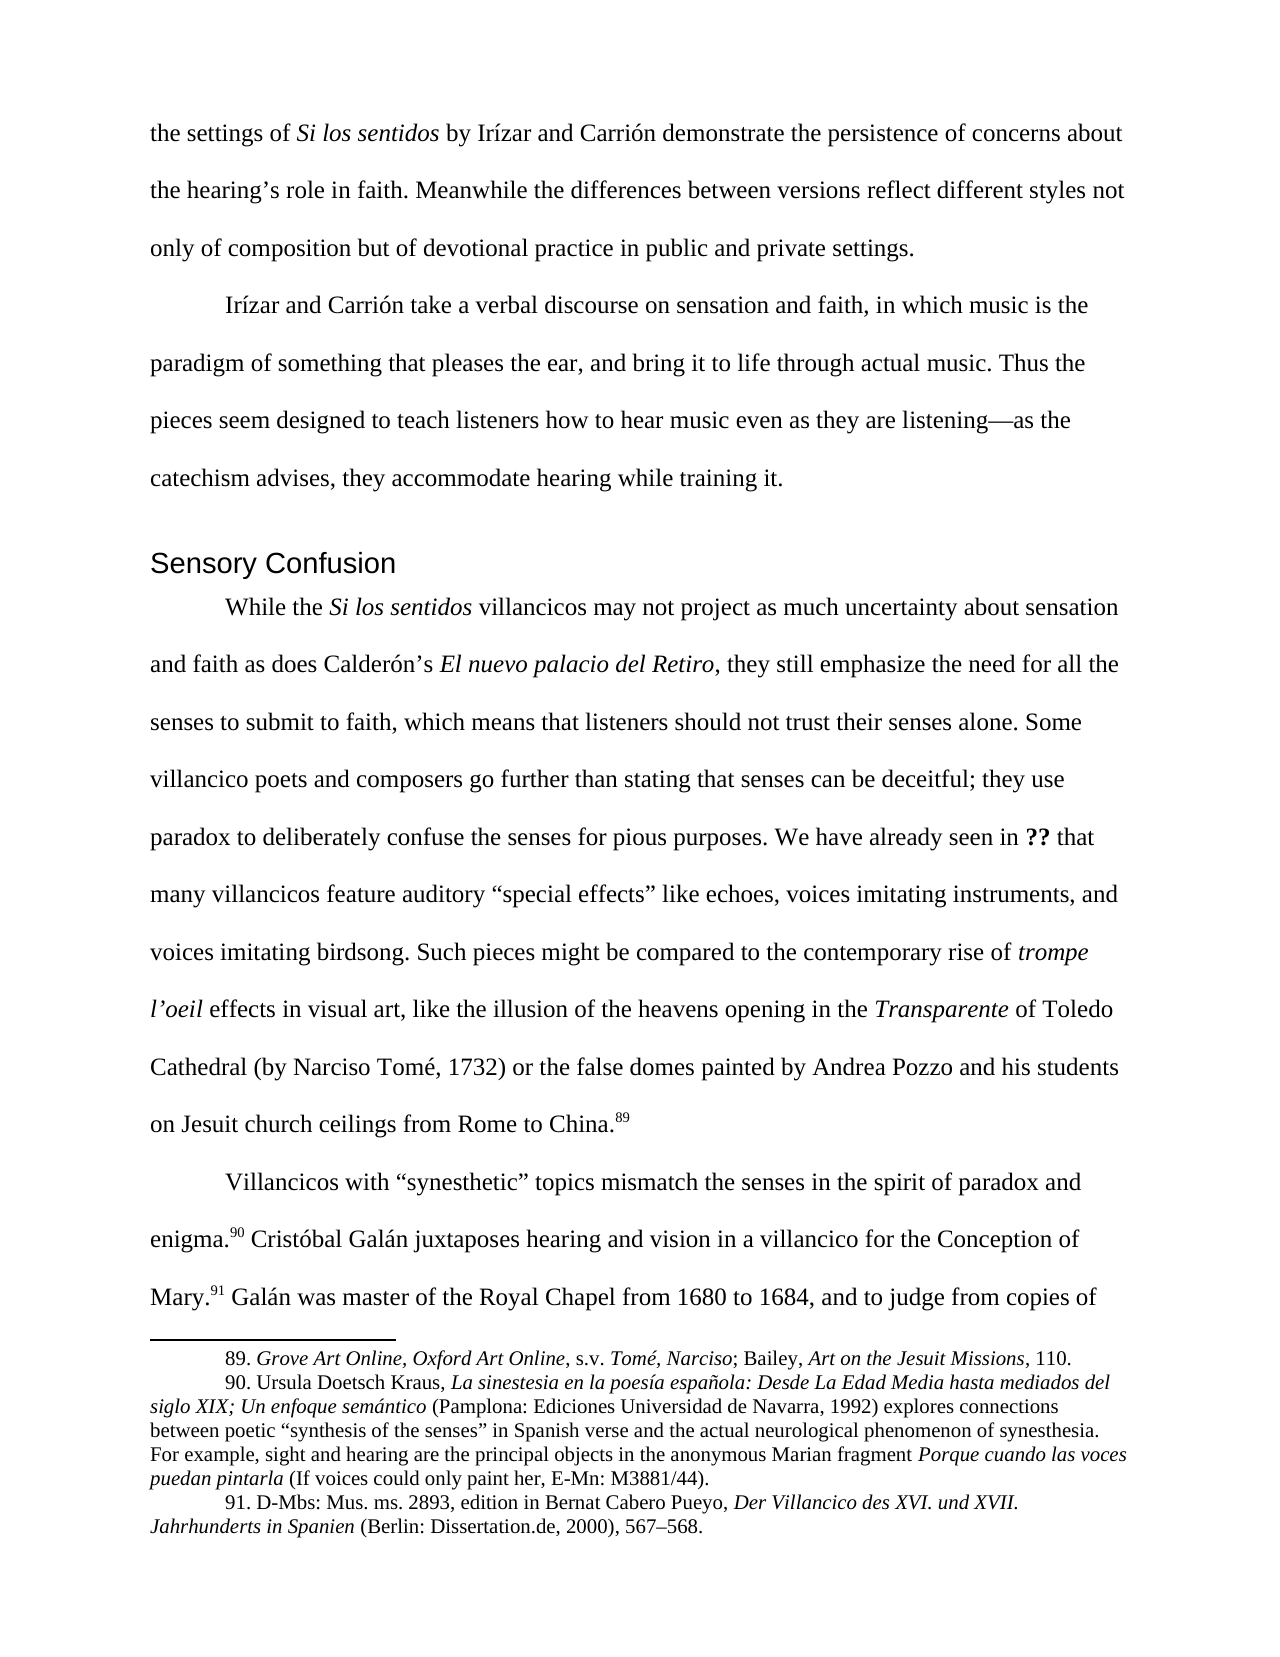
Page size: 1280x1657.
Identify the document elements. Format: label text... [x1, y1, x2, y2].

text Irízar and Carrión take a verbal discourse on sensation and faith, in which music is the paradigm of something that pleases the ear, and bring it to life through actual music. Thus the pieces seem designed to teach listeners how to hear music even as they are listening—as the catechism advises, they accommodate hearing while training it. [150, 291, 1130, 492]
text Grove Art Online, Oxford Art Online, s.v. Tomé, Narciso; Bailey, Art on the Jesuit Missions, 110. [150, 1346, 1130, 1370]
text D-Mbs: Mus. ms. 2893, edition in Bernat Cabero Pueyo, Der Villancico des XVI. und XVII. Jahrhunderts in Spanien (Berlin: Dissertation.de, 2000), 567–568. [150, 1490, 1130, 1538]
text While the Si los sentidos villancicos may not project as much uncertainty about sensation and faith as does Calderón’s El nuevo palacio del Retiro, they still emphasize the need for all the senses to submit to faith, which means that listeners should not trust their senses alone. Some villancico poets and composers go further than stating that senses can be deceitful; they use paradox to deliberately confuse the senses for pious purposes. We have already seen in ?? that many villancicos feature auditory “special effects” like echoes, voices imitating instruments, and voices imitating birdsong. Such pieces might be compared to the contemporary rise of trompe l’oeil effects in visual art, like the illusion of the heavens opening in the Transparente of Toledo Cathedral (by Narciso Tomé, 1732) or the false domes painted by Andrea Pozzo and his students on Jesuit church ceilings from Rome to China. [150, 592, 1130, 1138]
subtitle Sensory Confusion [150, 546, 1130, 579]
text Villancicos with “synesthetic” topics mismatch the senses in the spirit of paradox and enigma. Cristóbal Galán juxtaposes hearing and vision in a villancico for the Conception of Mary. Galán was master of the Royal Chapel from 1680 to 1684, and to judge from copies of [150, 1167, 1130, 1310]
text Ursula Doetsch Kraus, La sinestesia en la poesía española: Desde La Edad Media hasta mediados del siglo XIX; Un enfoque semántico (Pamplona: Ediciones Universidad de Navarra, 1992) explores connections between poetic “synthesis of the senses” in Spanish verse and the actual neurological phenomenon of synesthesia. For example, sight and hearing are the principal objects in the anonymous Marian fragment Porque cuando las voces puedan pintarla (If voices could only paint her, E-Mn: M3881/44). [150, 1370, 1130, 1490]
text the settings of Si los sentidos by Irízar and Carrión demonstrate the persistence of concerns about the hearing’s role in faith. Meanwhile the differences between versions reflect different styles not only of composition but of devotional practice in public and private settings. [150, 118, 1130, 262]
